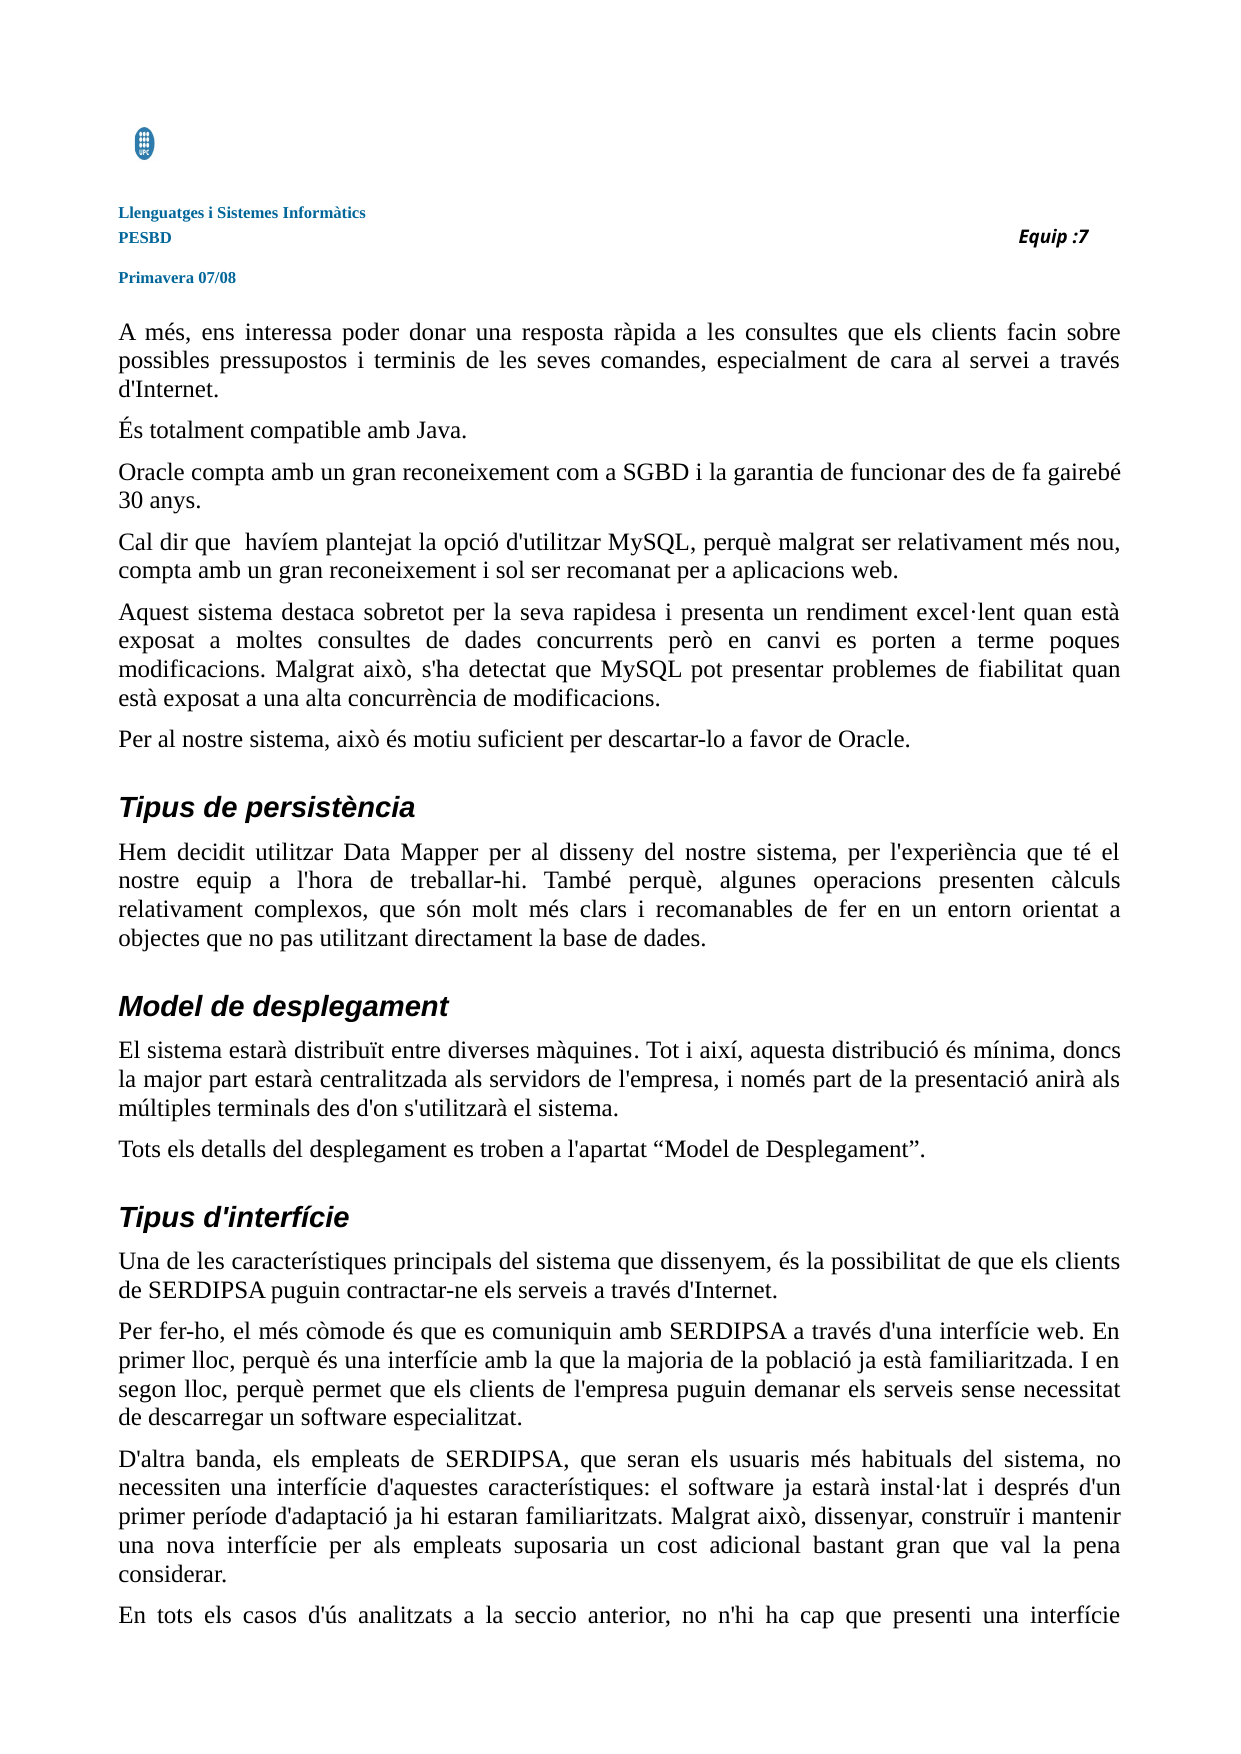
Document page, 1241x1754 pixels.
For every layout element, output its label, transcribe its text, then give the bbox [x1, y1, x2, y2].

text És totalment compatible amb Java. [118, 416, 1122, 444]
subtitle Tipus d'interfície [118, 1200, 1122, 1234]
text Una de les característiques principals del sistema que dissenyem, és la possibilitat de que els clients de SERDIPSA puguin contractar-ne els serveis a través d'Internet. [118, 1246, 1122, 1304]
text Per al nostre sistema, això és motiu suficient per descartar-lo a favor de Oracle. [118, 724, 1122, 753]
subtitle Tipus de persistència [118, 791, 1122, 824]
text D'altra banda, els empleats de SERDIPSA, que seran els usuaris més habituals del sistema, no necessiten una interfície d'aquestes característiques: el software ja estarà instal·lat i després d'un primer període d'adaptació ja hi estaran familiaritzats. Malgrat això, dissenyar, construïr i mantenir una nova interfície per als empleats suposaria un cost adicional bastant gran que val la pena considerar. [118, 1444, 1122, 1587]
text A més, ens interessa poder donar una resposta ràpida a les consultes que els clients facin sobre possibles pressupostos i terminis de les seves comandes, especialment de cara al servei a través d'Internet. [118, 317, 1122, 403]
text En tots els casos d'ús analitzats a la seccio anterior, no n'hi ha cap que presenti una interfície [118, 1600, 1122, 1629]
text Tots els detalls del desplegament es troben a l'apartat “Model de Desplegament”. [118, 1134, 1122, 1163]
text Cal dir que havíem plantejat la opció d'utilitzar MySQL, perquè malgrat ser relativament més nou, compta amb un gran reconeixement i sol ser recomanat per a aplicacions web. [118, 527, 1122, 584]
text Aquest sistema destaca sobretot per la seva rapidesa i presenta un rendiment excel·lent quan està exposat a moltes consultes de dades concurrents però en canvi es porten a terme poques modificacions. Malgrat això, s'ha detectat que MySQL pot presentar problemes de fiabilitat quan està exposat a una alta concurrència de modificacions. [118, 597, 1122, 712]
subtitle Model de desplegament [118, 989, 1122, 1023]
text Hem decidit utilitzar Data Mapper per al disseny del nostre sistema, per l'experiència que té el nostre equip a l'hora de treballar-hi. També perquè, algunes operacions presenten càlculs relativament complexos, que són molt més clars i recomanables de fer en un entorn orientat a objectes que no pas utilitzant directament la base de dades. [118, 837, 1122, 952]
text Oracle compta amb un gran reconeixement com a SGBD i la garantia de funcionar des de fa gairebé 30 anys. [118, 457, 1122, 514]
text El sistema estarà distribuït entre diverses màquines. Tot i així, aquesta distribució és mínima, doncs la major part estarà centralitzada als servidors de l'empresa, i només part de la presentació anirà als múltiples terminals des d'on s'utilitzarà el sistema. [118, 1035, 1122, 1121]
text Per fer-ho, el més còmode és que es comuniquin amb SERDIPSA a través d'una interfície web. En primer lloc, perquè és una interfície amb la que la majoria de la població ja està familiaritzada. I en segon lloc, perquè permet que els clients de l'empresa puguin demanar els serveis sense necessitat de descarregar un software especialitzat. [118, 1316, 1122, 1431]
